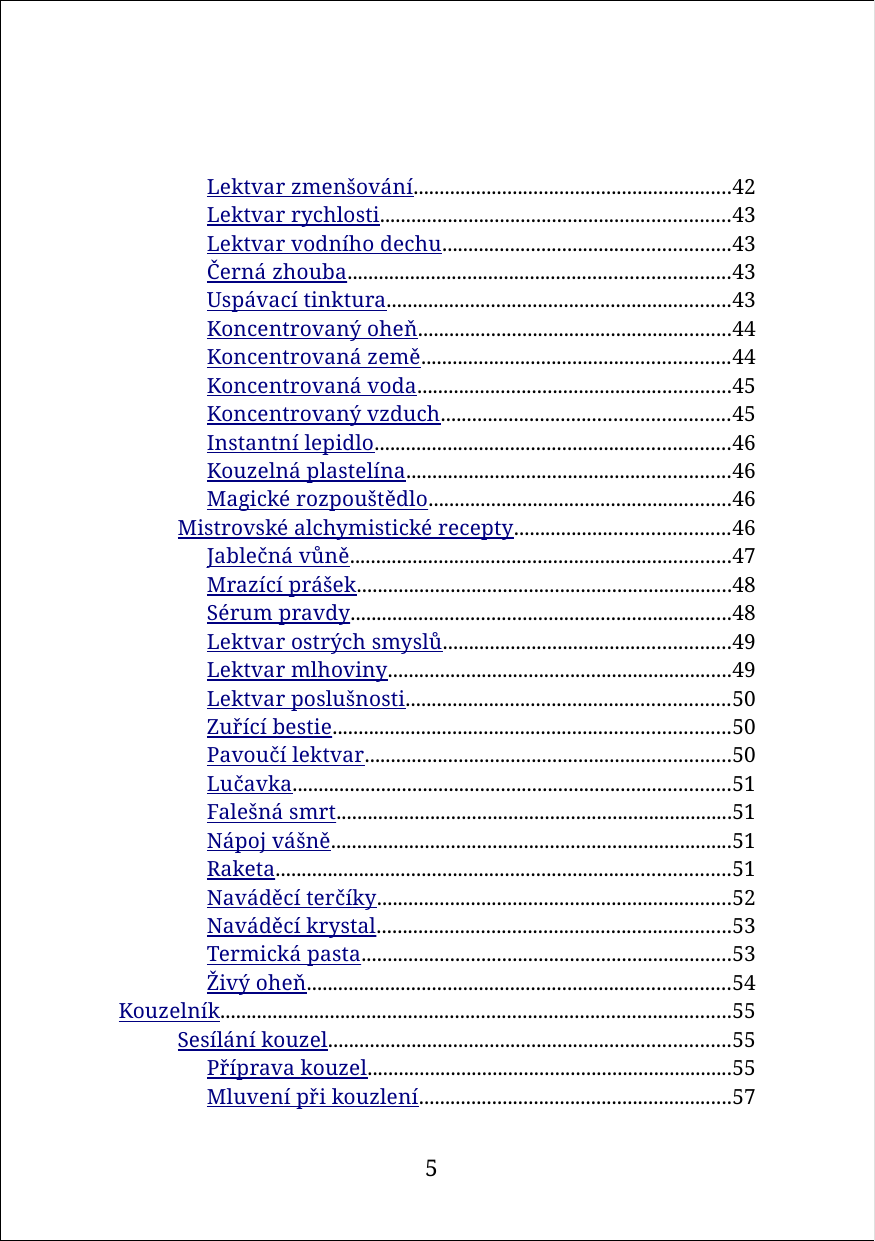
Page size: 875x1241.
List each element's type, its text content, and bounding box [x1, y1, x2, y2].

text Lektvar zmenšování 42 [207, 172, 756, 200]
text Lektvar vodního dechu 43 [207, 229, 756, 257]
text Lučavka 51 [207, 769, 756, 797]
text Příprava kouzel 55 [207, 1053, 756, 1082]
text Kouzelná plastelína 46 [207, 456, 756, 484]
text Sesílání kouzel 55 [177, 1025, 756, 1053]
text Magické rozpouštědlo 46 [207, 484, 756, 513]
text Pavoučí lektvar 50 [207, 741, 756, 769]
text Falešná smrt 51 [207, 797, 756, 826]
text Koncentrovaná země 44 [207, 342, 756, 371]
text Lektvar ostrých smyslů 49 [207, 627, 756, 655]
text Lektvar mlhoviny 49 [207, 655, 756, 684]
text Koncentrovaná voda 45 [207, 371, 756, 399]
text Naváděcí krystal 53 [207, 911, 756, 939]
text Termická pasta 53 [207, 939, 756, 968]
text Jablečná vůně 47 [207, 541, 756, 570]
text Koncentrovaný oheň 44 [207, 314, 756, 342]
text Lektvar rychlosti 43 [207, 200, 756, 229]
text Živý oheň 54 [207, 968, 756, 996]
text Instantní lepidlo 46 [207, 428, 756, 456]
text Naváděcí terčíky 52 [207, 883, 756, 911]
text Koncentrovaný vzduch 45 [207, 399, 756, 428]
text Zuřící bestie 50 [207, 712, 756, 741]
text Černá zhouba 43 [207, 257, 756, 286]
text Mluvení při kouzlení 57 [207, 1082, 756, 1110]
text Raketa 51 [207, 854, 756, 883]
text Lektvar poslušnosti 50 [207, 684, 756, 712]
text Nápoj vášně 51 [207, 826, 756, 854]
text Mistrovské alchymistické recepty 46 [177, 513, 756, 541]
text Kouzelník 55 [118, 996, 756, 1025]
text Mrazící prášek 48 [207, 570, 756, 598]
text Sérum pravdy 48 [207, 598, 756, 627]
text Uspávací tinktura 43 [207, 286, 756, 314]
